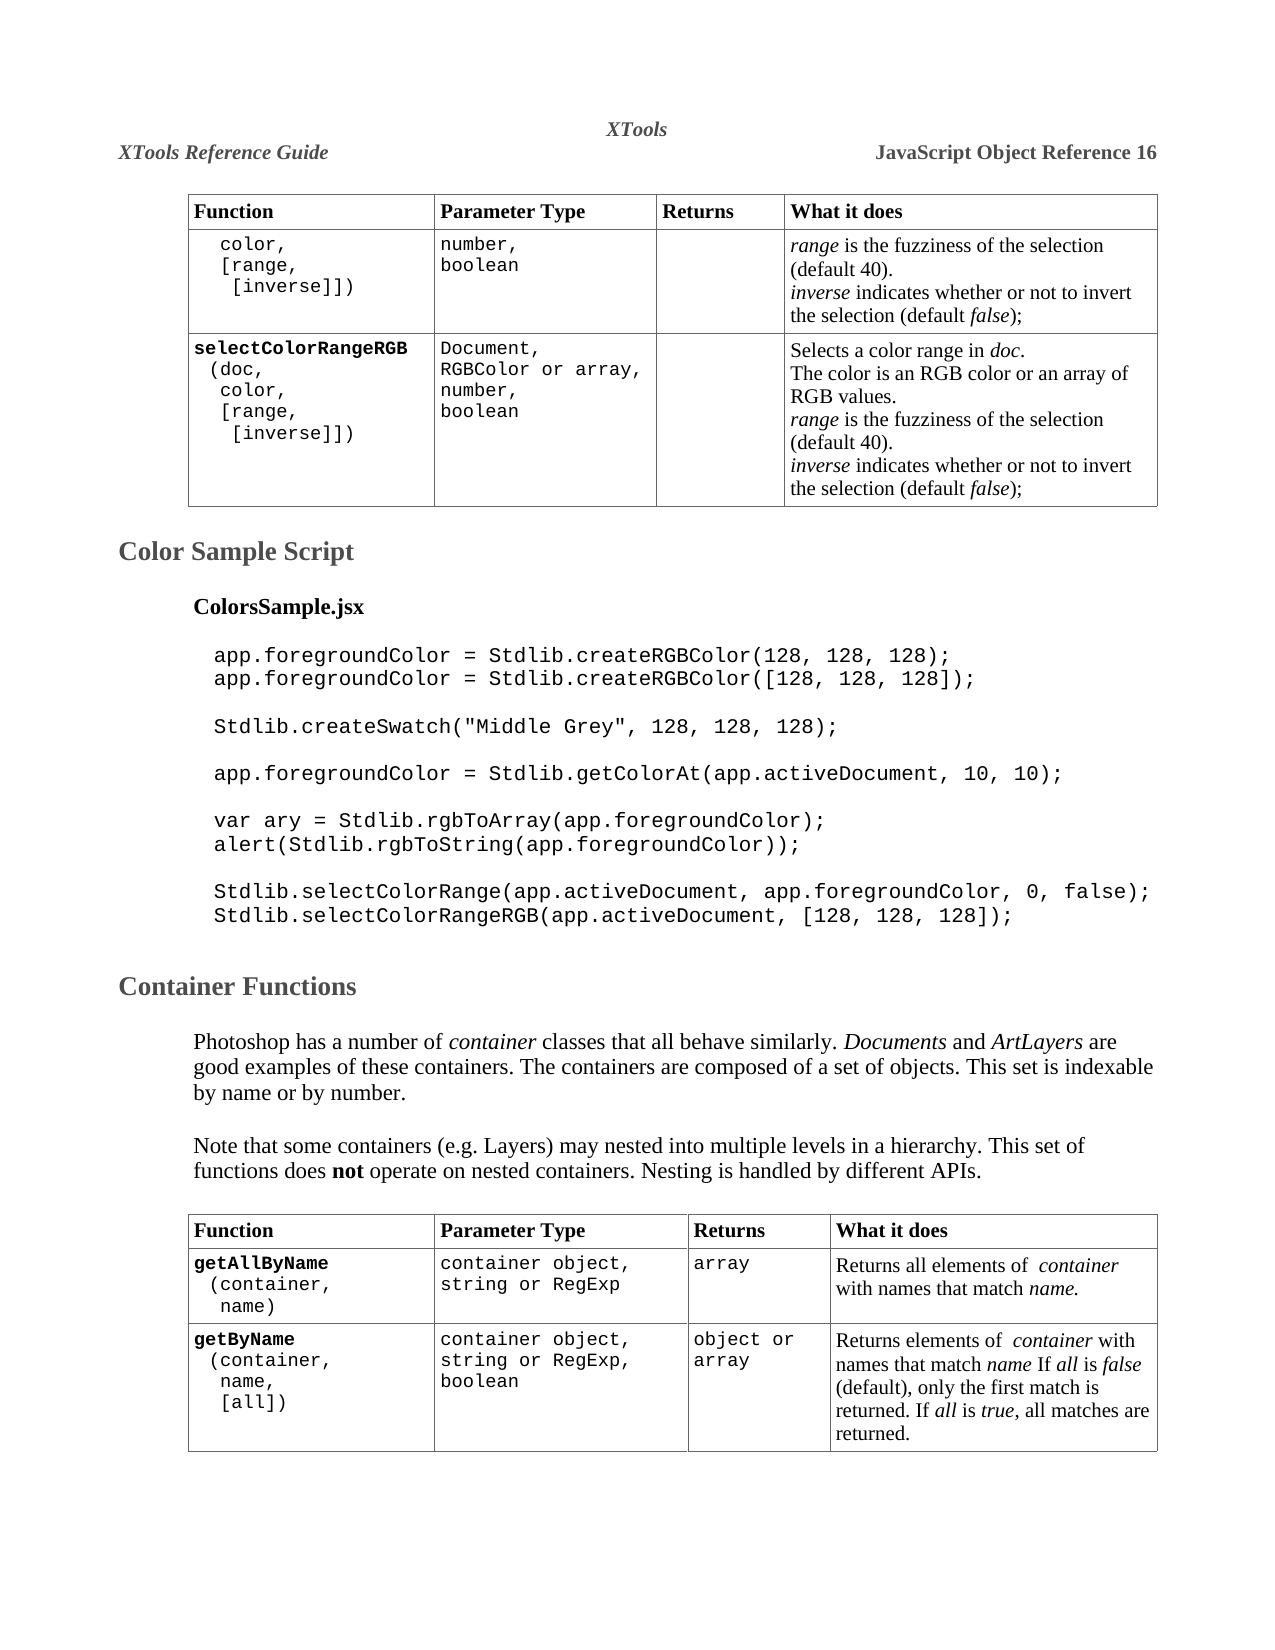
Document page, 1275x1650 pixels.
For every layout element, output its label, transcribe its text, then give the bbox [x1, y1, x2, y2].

table_header Returns [657, 195, 784, 229]
text app.foregroundColor = Stdlib.createRGBColor(128, 128, 128); [213, 645, 1157, 668]
table_cell container object, string or RegExp [435, 1249, 687, 1323]
text Color Sample Script [118, 536, 1157, 566]
text app.foregroundColor = Stdlib.createRGBColor([128, 128, 128]); [213, 668, 1157, 692]
text alert(Stdlib.rgbToString(app.foregroundColor)); [213, 834, 1157, 857]
table_header What it does [785, 195, 1157, 229]
text Photoshop has a number of container classes that all behave similarly. Documents and ArtLayers are good examples of these containers. The containers are composed of a set of objects. This set is indexable by name or by number. [118, 1029, 1157, 1105]
text app.foregroundColor = Stdlib.getColorAt(app.activeDocument, 10, 10); [213, 763, 1157, 787]
table_header Function [189, 195, 434, 229]
table_cell range is the fuzziness of the selection (default 40). inverse indicates whether or not to invert the selection (default false); [785, 230, 1157, 333]
table_cell getByName (container, name, [all]) [189, 1324, 434, 1451]
table_cell color, [range, [inverse]]) [189, 230, 434, 333]
table_cell container object, string or RegExp, boolean [435, 1324, 687, 1451]
text Container Functions [118, 971, 1157, 1001]
table_header Parameter Type [435, 1215, 687, 1248]
table_cell Document, RGBColor or array, number, boolean [435, 334, 656, 506]
text Stdlib.selectColorRange(app.activeDocument, app.foregroundColor, 0, false); [213, 881, 1157, 905]
table_cell Selects a color range in doc. The color is an RGB color or an array of RGB values. range is the fuzziness of the selection (default 40). inverse indicates whether or not to invert the selection (default false); [785, 334, 1157, 506]
table_header Parameter Type [435, 195, 656, 229]
text Note that some containers (e.g. Layers) may nested into multiple levels in a hierarchy. This set of functions does not operate on nested containers. Nesting is handled by different APIs. [118, 1133, 1157, 1183]
text Stdlib.selectColorRangeRGB(app.activeDocument, [128, 128, 128]); [213, 905, 1157, 928]
table_cell array [689, 1249, 830, 1323]
table_header What it does [831, 1215, 1157, 1248]
table_header Function [189, 1215, 434, 1248]
table_cell getAllByName (container, name) [189, 1249, 434, 1323]
table_cell [657, 230, 784, 333]
text Stdlib.createSwatch("Middle Grey", 128, 128, 128); [213, 716, 1157, 739]
table_cell number, boolean [435, 230, 656, 333]
table_cell Returns all elements of container with names that match name. [831, 1249, 1157, 1323]
text var ary = Stdlib.rgbToArray(app.foregroundColor); [213, 810, 1157, 834]
table_header Returns [689, 1215, 830, 1248]
table_cell Returns elements of container with names that match name If all is false (default), only the first match is returned. If all is true, all matches are returned. [831, 1324, 1157, 1451]
table_cell [657, 334, 784, 506]
table_cell selectColorRangeRGB (doc, color, [range, [inverse]]) [189, 334, 434, 506]
table_cell object or array [689, 1324, 830, 1451]
text ColorsSample.jsx [192, 594, 1157, 619]
